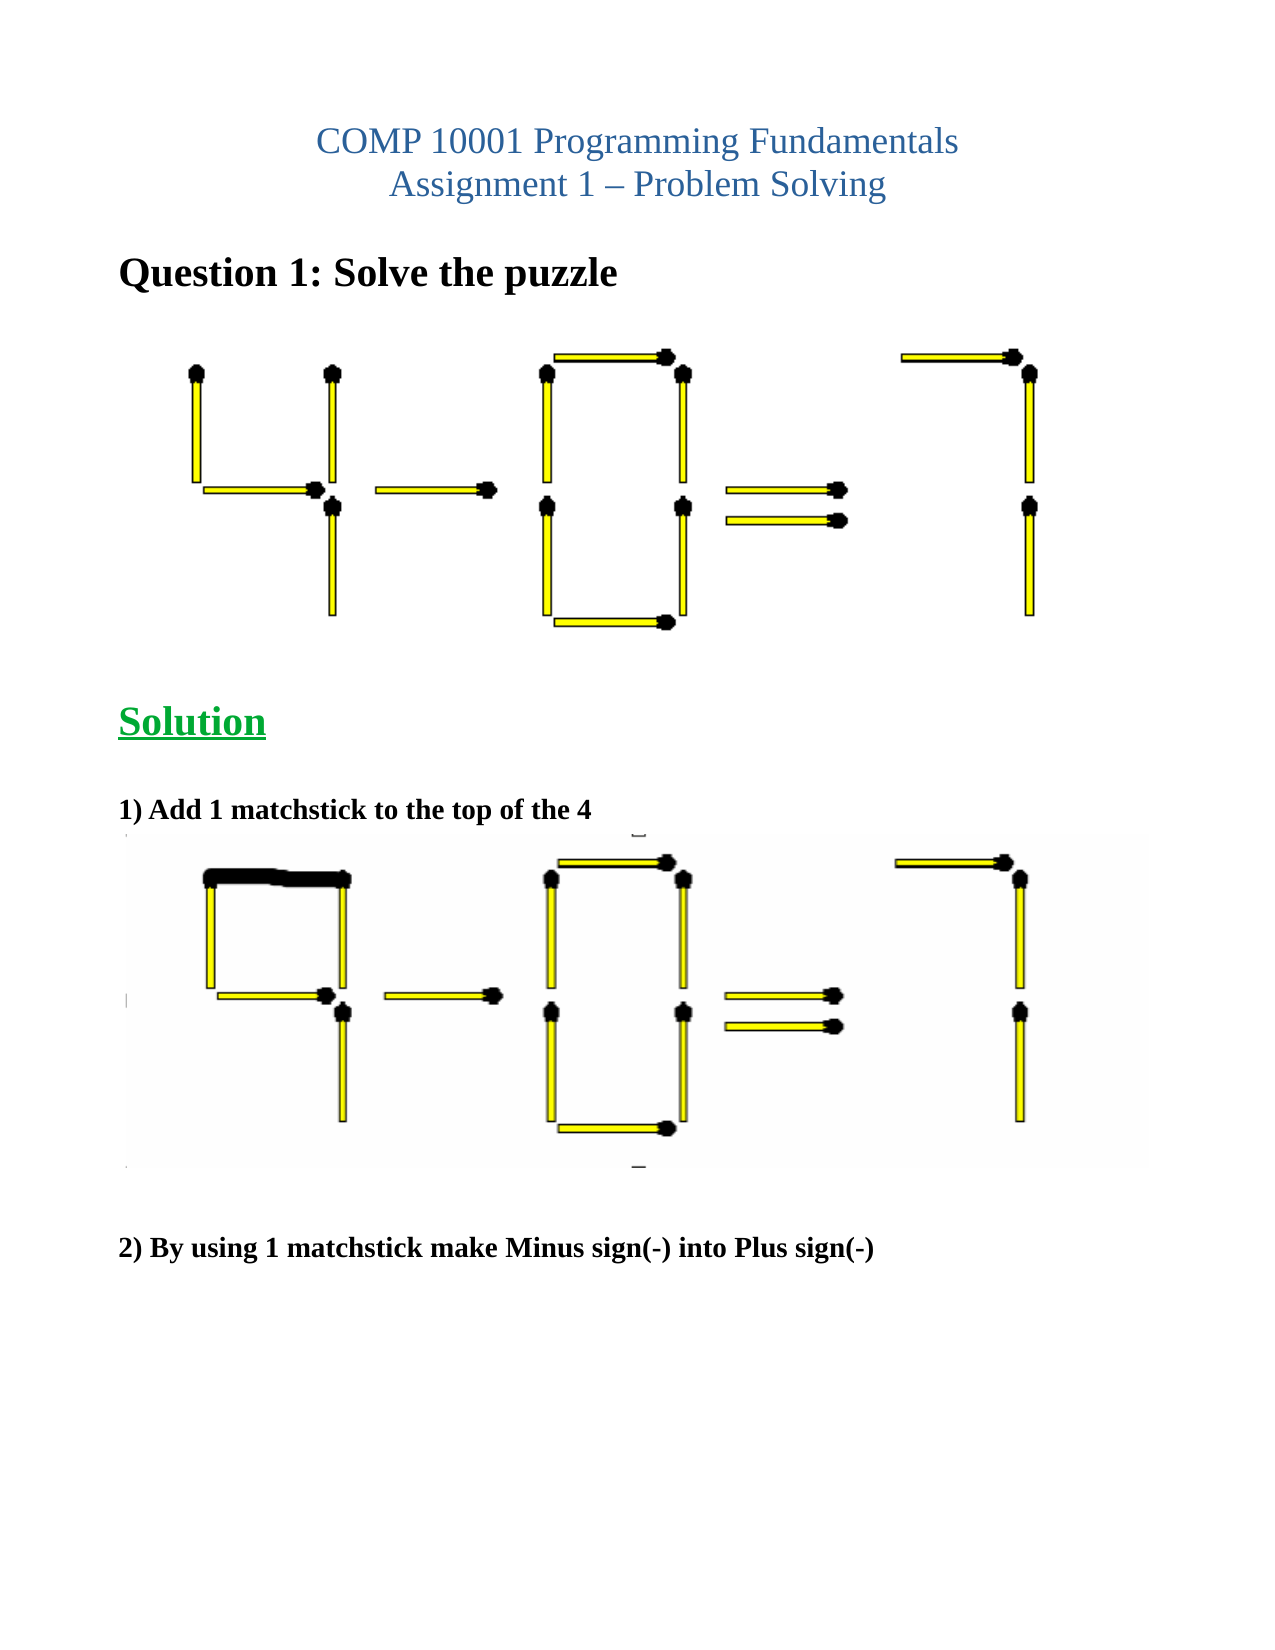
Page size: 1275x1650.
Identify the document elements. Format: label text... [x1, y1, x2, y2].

text Question 1: Solve the puzzle [118, 247, 1157, 295]
picture [125, 834, 1150, 1168]
picture [102, 324, 1173, 668]
text Solution [118, 696, 1157, 744]
text Assignment 1 – Problem Solving [118, 161, 1157, 204]
text 2) By using 1 matchstick make Minus sign(-) into Plus sign(-) [118, 1230, 1157, 1263]
text 1) Add 1 matchstick to the top of the 4 [118, 792, 1157, 825]
text COMP 10001 Programming Fundamentals [118, 118, 1157, 161]
